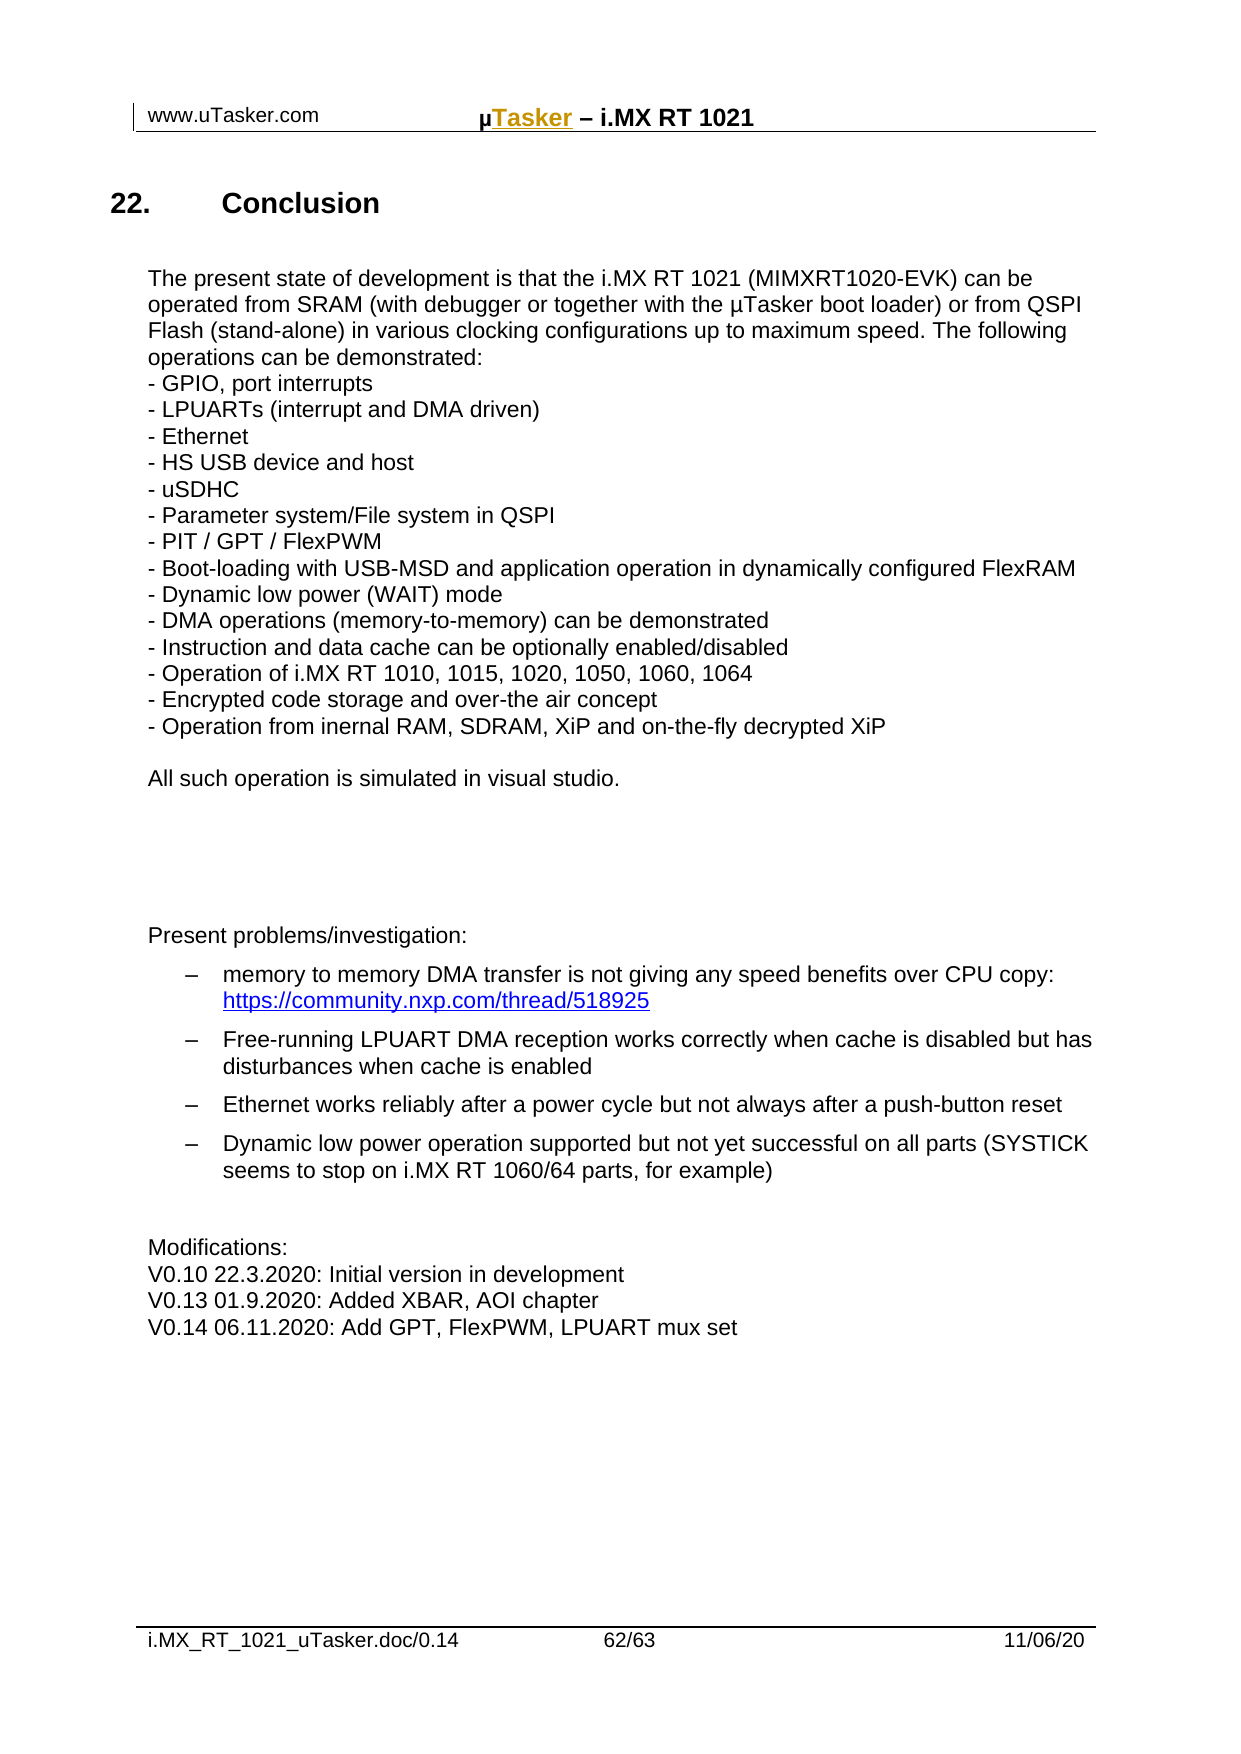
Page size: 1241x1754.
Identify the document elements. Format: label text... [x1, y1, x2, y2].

text The present state of development is that the i.MX RT 1021 (MIMXRT1020-EVK) can be operated from SRAM (with debugger or together with the µTasker boot loader) or from QSPI Flash (stand-alone) in various clocking configurations up to maximum speed. The following operations can be demonstrated: - GPIO, port interrupts - LPUARTs (interrupt and DMA driven) - Ethernet - HS USB device and host - uSDHC - Parameter system/File system in QSPI - PIT / GPT / FlexPWM - Boot-loading with USB-MSD and application operation in dynamically configured FlexRAM - Dynamic low power (WAIT) mode - DMA operations (memory-to-memory) can be demonstrated - Instruction and data cache can be optionally enabled/disabled - Operation of i.MX RT 1010, 1015, 1020, 1050, 1060, 1064 - Encrypted code storage and over-the air concept - Operation from inernal RAM, SDRAM, XiP and on-the-fly decrypted XiP All such operation is simulated in visual studio. [148, 265, 1093, 871]
subtitle Conclusion [110, 186, 1093, 219]
list Ethernet works reliably after a power cycle but not always after a push-button reset [185, 1091, 1093, 1118]
text Present problems/investigation: [148, 922, 1093, 948]
list memory to memory DMA transfer is not giving any speed benefits over CPU copy: https://community.nxp.com/thread/518925 [185, 961, 1093, 1014]
list Dynamic low power operation supported but not yet successful on all parts (SYSTICK seems to stop on i.MX RT 1060/64 parts, for example) [185, 1130, 1093, 1183]
text Modifications: V0.10 22.3.2020: Initial version in development V0.13 01.9.2020: Added XBAR, AOI chapter V0.14 06.11.2020: Add GPT, FlexPWM, LPUART mux set [148, 1234, 1093, 1366]
list Free-running LPUART DMA reception works correctly when cache is disabled but has disturbances when cache is enabled [185, 1026, 1093, 1079]
